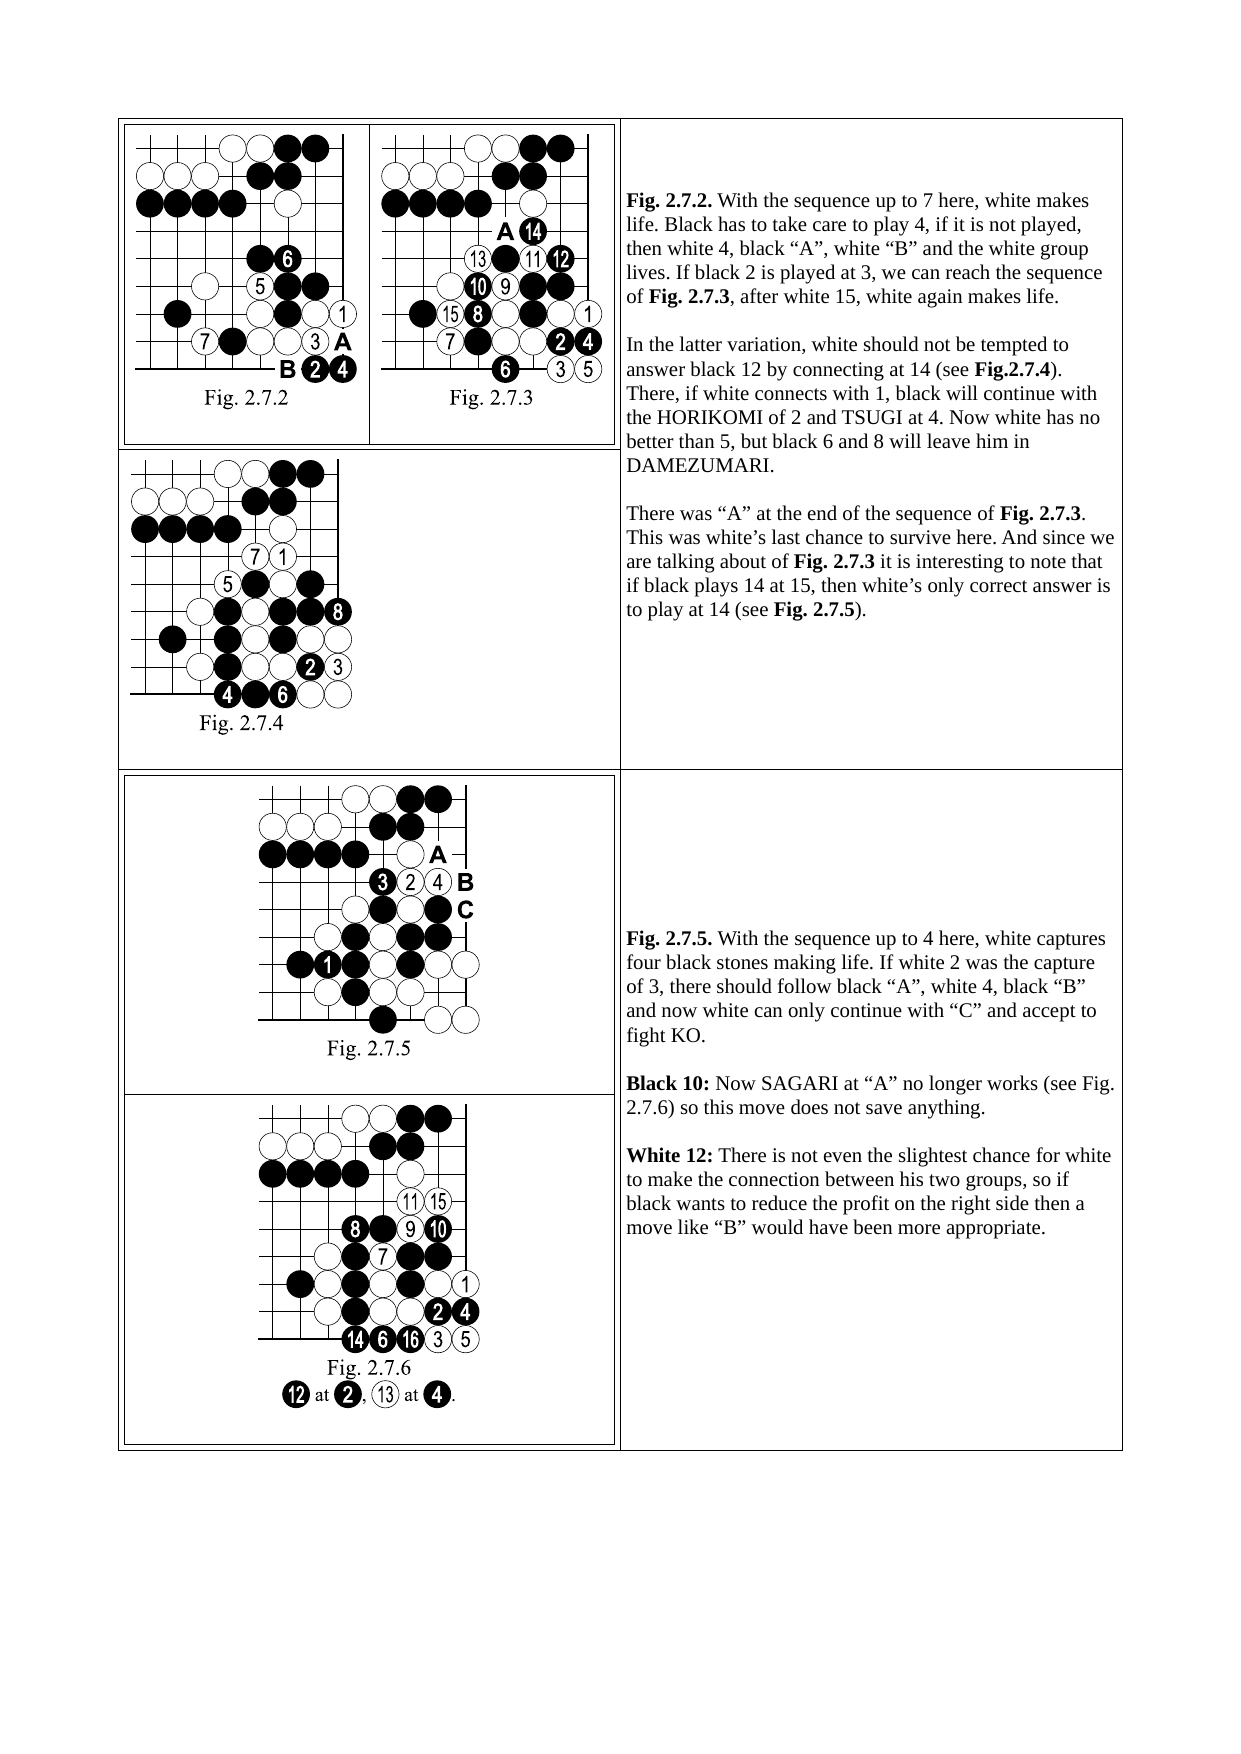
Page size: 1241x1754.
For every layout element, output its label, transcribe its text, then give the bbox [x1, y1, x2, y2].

table_cell Fig. 2.7.5. With the sequence up to 4 here, white captures four black stones making life. If white 2 was the capture of 3, there should follow black “A”, white 4, black “B” and now white can only continue with “C” and accept to fight KO. Black 10: Now SAGARI at “A” no longer works (see Fig. 2.7.6) so this move does not save anything. White 12: There is not even the slightest chance for white to make the connection between his two groups, so if black wants to reduce the profit on the right side then a move like “B” would have been more appropriate. [621, 770, 1122, 1450]
table_header [370, 125, 614, 443]
table_header [125, 776, 614, 1094]
table_cell [119, 450, 620, 769]
table_header [119, 119, 620, 449]
table_header [125, 125, 369, 443]
table_header Fig. 2.7.2. With the sequence up to 7 here, white makes life. Black has to take care to play 4, if it is not played, then white 4, black “A”, white “B” and the white group lives. If black 2 is played at 3, we can reach the sequence of Fig. 2.7.3, after white 15, white again makes life. In the latter variation, white should not be tempted to answer black 12 by connecting at 14 (see Fig.2.7.4). There, if white connects with 1, black will continue with the HORIKOMI of 2 and TSUGI at 4. Now white has no better than 5, but black 6 and 8 will leave him in DAMEZUMARI. There was “A” at the end of the sequence of Fig. 2.7.3. This was white’s last chance to survive here. And since we are talking about of Fig. 2.7.3 it is interesting to note that if black plays 14 at 15, then white’s only correct answer is to play at 14 (see Fig. 2.7.5). [621, 119, 1122, 769]
table_cell [119, 770, 620, 1450]
table_cell [125, 1095, 614, 1444]
